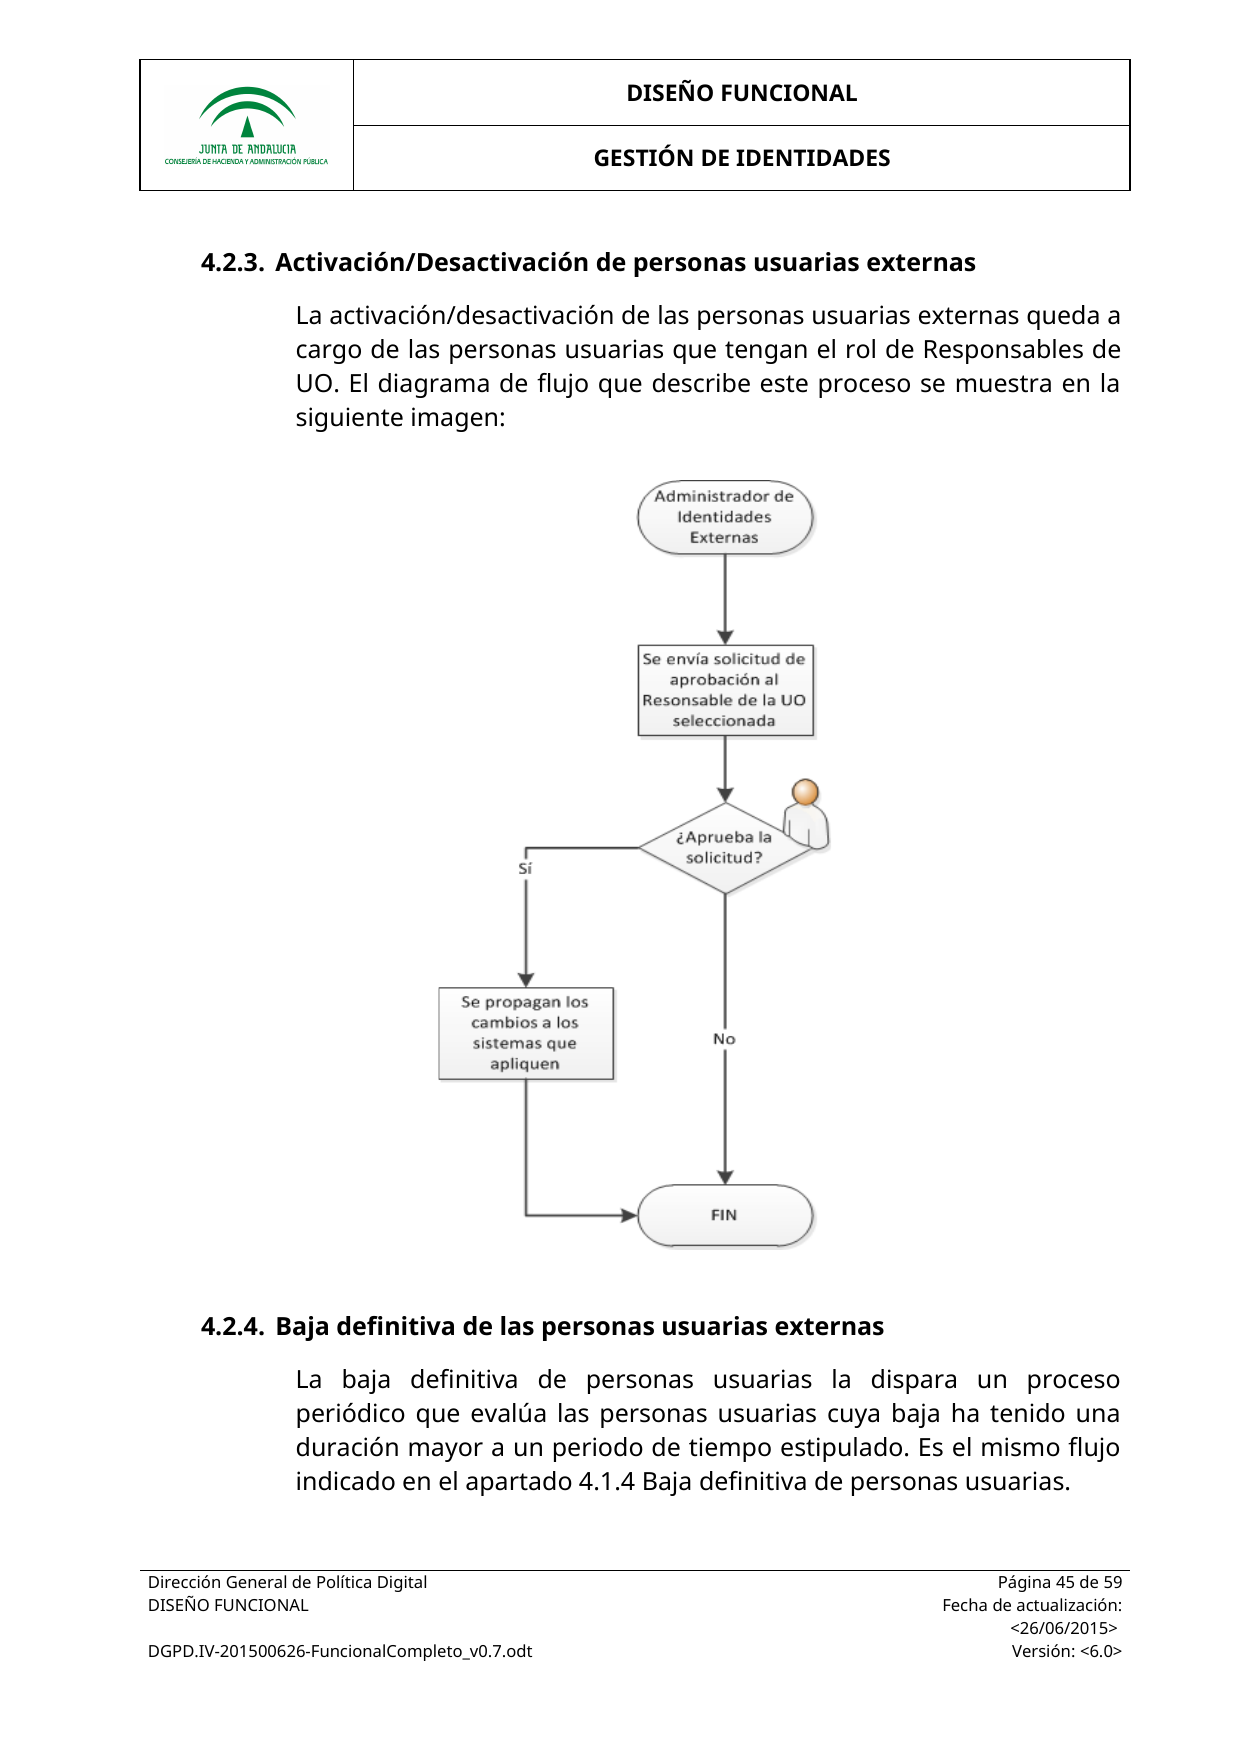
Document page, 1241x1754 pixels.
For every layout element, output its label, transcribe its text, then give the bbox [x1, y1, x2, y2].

picture [164, 85, 330, 165]
text La baja definitiva de personas usuarias la dispara un proceso periódico que evalúa las personas usuarias cuya baja ha tenido una duración mayor a un periodo de tiempo estipulado. Es el mismo flujo indicado en el apartado 4.1.4 Baja definitiva de personas usuarias. [295, 1362, 1122, 1498]
subtitle Activación/Desactivación de personas usuarias externas [201, 245, 1122, 279]
picture [438, 480, 832, 1250]
text La activación/desactivación de las personas usuarias externas queda a cargo de las personas usuarias que tengan el rol de Responsables de UO. El diagrama de flujo que describe este proceso se muestra en la siguiente imagen: [295, 298, 1122, 434]
subtitle Baja definitiva de las personas usuarias externas [201, 1309, 1122, 1343]
